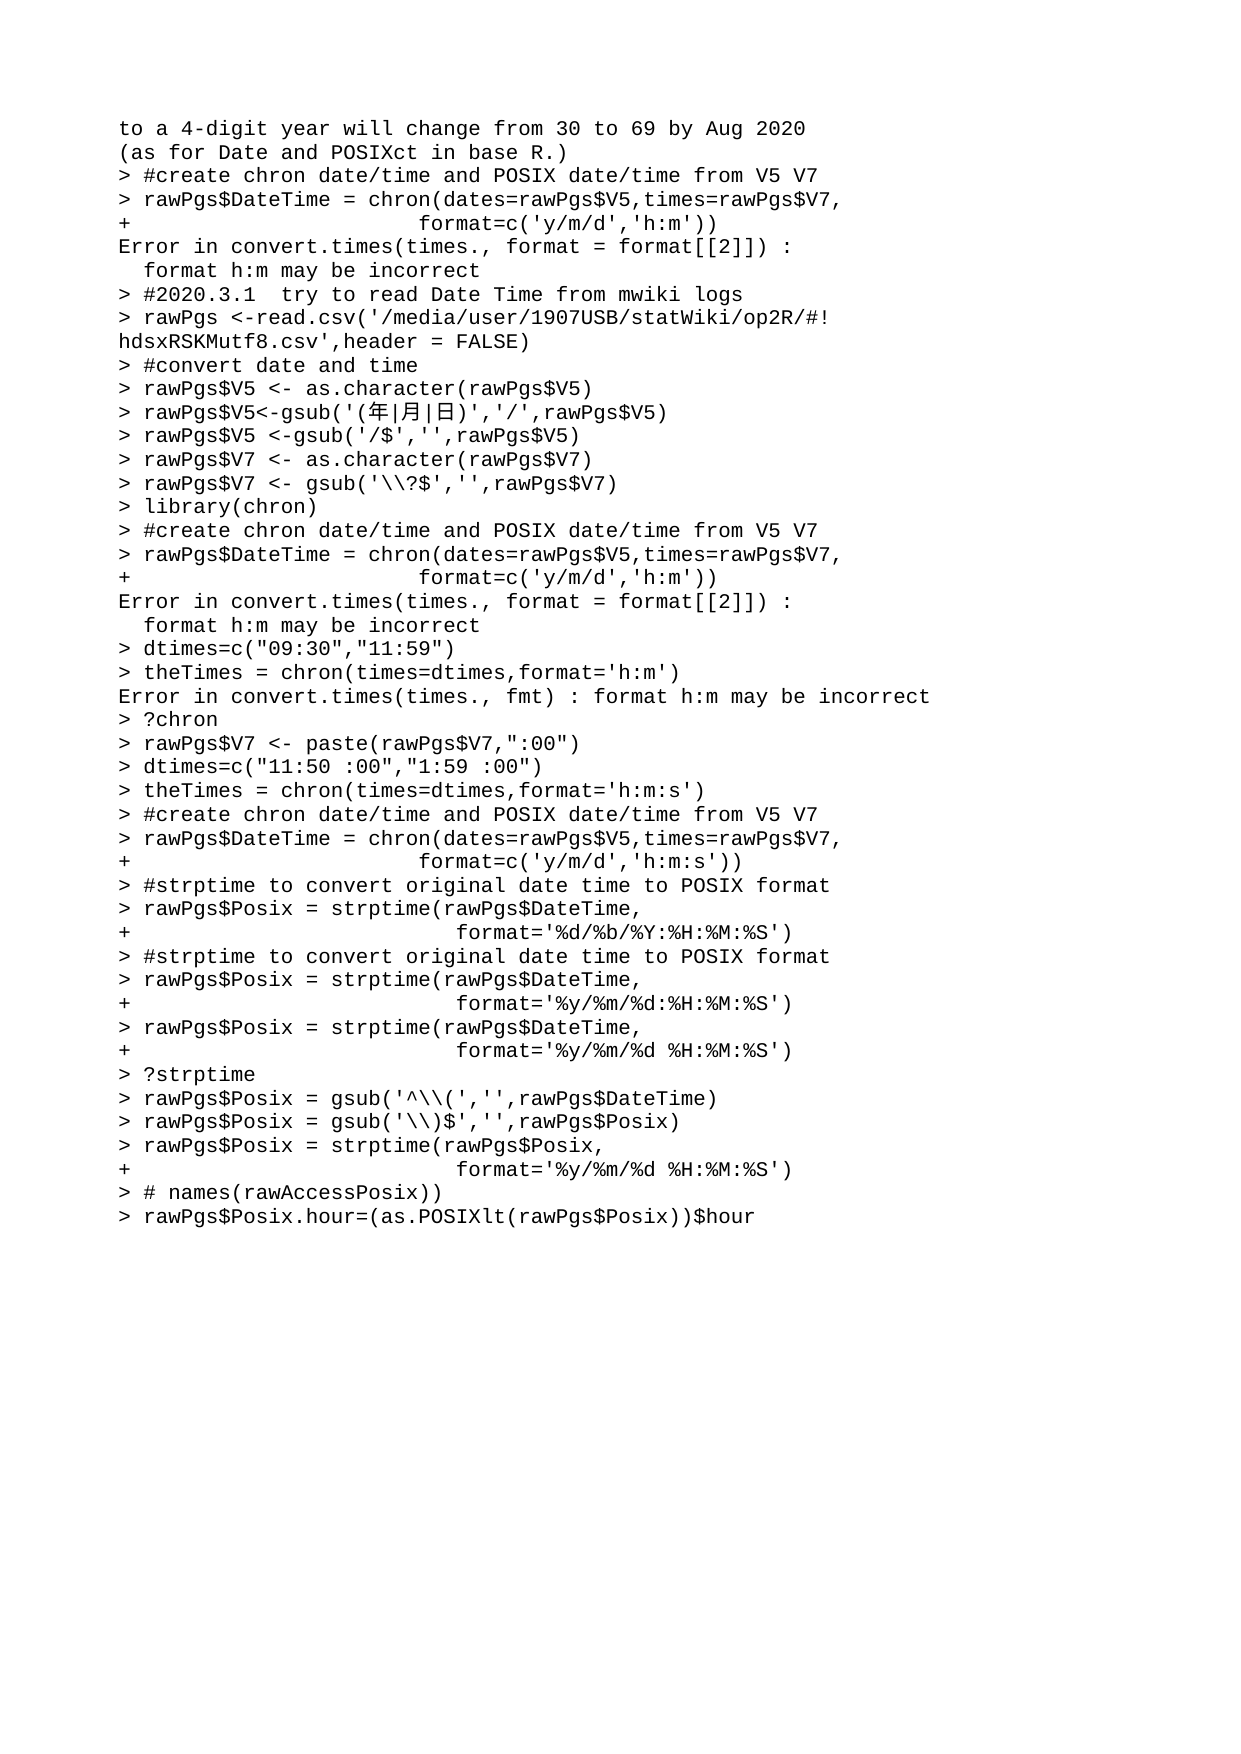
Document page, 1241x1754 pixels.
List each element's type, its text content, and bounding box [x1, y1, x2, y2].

text > rawPgs$Posix = strptime(rawPgs$DateTime, [118, 1017, 1122, 1040]
text > #strptime to convert original date time to POSIX format [118, 875, 1122, 898]
text > rawPgs <-read.csv('/media/user/1907USB/statWiki/op2R/#!hdsxRSKMutf8.csv',header = FALSE) [118, 307, 1122, 354]
text > library(chron) [118, 496, 1122, 520]
text > #create chron date/time and POSIX date/time from V5 V7 [118, 804, 1122, 827]
text > rawPgs$V7 <- as.character(rawPgs$V7) [118, 449, 1122, 473]
text > theTimes = chron(times=dtimes,format='h:m') [118, 662, 1122, 686]
text > ?chron [118, 709, 1122, 733]
text + format='%y/%m/%d %H:%M:%S') [118, 1040, 1122, 1064]
text > rawPgs$V5 <-gsub('/$','',rawPgs$V5) [118, 426, 1122, 449]
text format h:m may be incorrect [118, 615, 1122, 638]
text > #create chron date/time and POSIX date/time from V5 V7 [118, 520, 1122, 544]
text (as for Date and POSIXct in base R.) [118, 142, 1122, 165]
text > rawPgs$Posix = strptime(rawPgs$Posix, [118, 1135, 1122, 1158]
text > rawPgs$V7 <- paste(rawPgs$V7,":00") [118, 733, 1122, 757]
text > rawPgs$Posix = strptime(rawPgs$DateTime, [118, 898, 1122, 922]
text > rawPgs$V5 <- as.character(rawPgs$V5) [118, 378, 1122, 402]
text Error in convert.times(times., format = format[[2]]) : [118, 591, 1122, 615]
text > rawPgs$Posix = gsub('^\\(','',rawPgs$DateTime) [118, 1088, 1122, 1111]
text > rawPgs$V7 <- gsub('\\?$','',rawPgs$V7) [118, 473, 1122, 496]
text > #2020.3.1 try to read Date Time from mwiki logs [118, 284, 1122, 307]
text > #create chron date/time and POSIX date/time from V5 V7 [118, 165, 1122, 189]
text format h:m may be incorrect [118, 260, 1122, 284]
text to a 4-digit year will change from 30 to 69 by Aug 2020 [118, 118, 1122, 142]
text > rawPgs$Posix = gsub('\\)$','',rawPgs$Posix) [118, 1111, 1122, 1135]
text + format='%y/%m/%d %H:%M:%S') [118, 1158, 1122, 1182]
text > rawPgs$DateTime = chron(dates=rawPgs$V5,times=rawPgs$V7, [118, 544, 1122, 567]
text > dtimes=c("09:30","11:59") [118, 638, 1122, 662]
text > ?strptime [118, 1064, 1122, 1088]
text > theTimes = chron(times=dtimes,format='h:m:s') [118, 780, 1122, 804]
text + format='%y/%m/%d:%H:%M:%S') [118, 993, 1122, 1017]
text > # names(rawAccessPosix)) [118, 1182, 1122, 1206]
text > rawPgs$DateTime = chron(dates=rawPgs$V5,times=rawPgs$V7, [118, 827, 1122, 851]
text + format=c('y/m/d','h:m')) [118, 567, 1122, 591]
text + format=c('y/m/d','h:m:s')) [118, 851, 1122, 875]
text > rawPgs$DateTime = chron(dates=rawPgs$V5,times=rawPgs$V7, [118, 189, 1122, 213]
text > #convert date and time [118, 354, 1122, 378]
text Error in convert.times(times., fmt) : format h:m may be incorrect [118, 686, 1122, 709]
text + format='%d/%b/%Y:%H:%M:%S') [118, 922, 1122, 946]
text > rawPgs$V5<-gsub('(年|月|日)','/',rawPgs$V5) [118, 402, 1122, 426]
text > dtimes=c("11:50 :00","1:59 :00") [118, 757, 1122, 780]
text Error in convert.times(times., format = format[[2]]) : [118, 236, 1122, 260]
text > rawPgs$Posix = strptime(rawPgs$DateTime, [118, 969, 1122, 993]
text > #strptime to convert original date time to POSIX format [118, 946, 1122, 969]
text + format=c('y/m/d','h:m')) [118, 213, 1122, 236]
text > rawPgs$Posix.hour=(as.POSIXlt(rawPgs$Posix))$hour [118, 1206, 1122, 1229]
